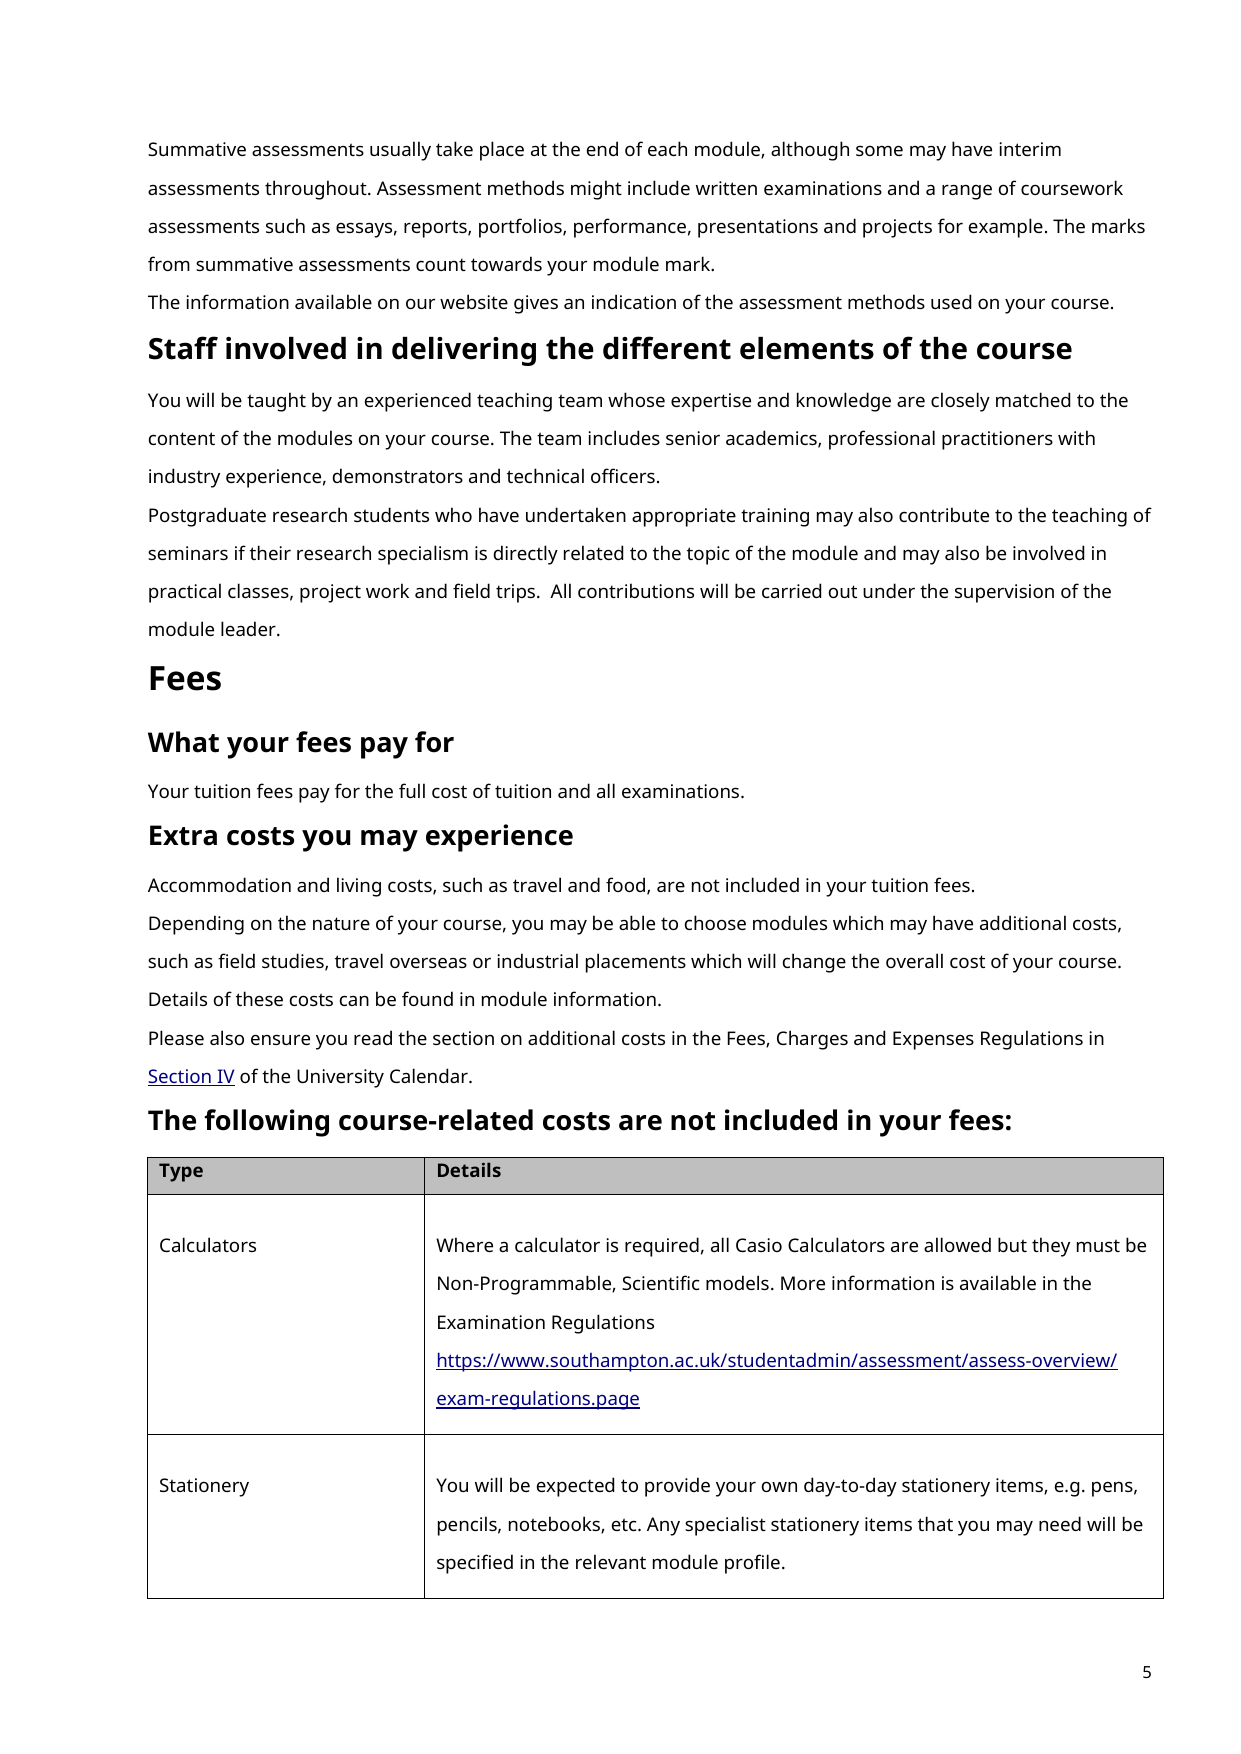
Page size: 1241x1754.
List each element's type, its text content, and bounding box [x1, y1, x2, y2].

text Postgraduate research students who have undertaken appropriate training may also contribute to the teaching of seminars if their research specialism is directly related to the topic of the module and may also be involved in practical classes, project work and field trips. All contributions will be carried out under the supervision of the module leader. [148, 502, 1152, 642]
text The information available on our website gives an indication of the assessment methods used on your course. [148, 290, 1152, 315]
subtitle The following course-related costs are not included in your fees: [148, 1101, 1152, 1138]
subtitle Fees [148, 655, 1152, 700]
text Summative assessments usually take place at the end of each module, although some may have interim assessments throughout. Assessment methods might include written examinations and a range of coursework assessments such as essays, reports, portfolios, performance, presentations and projects for example. The marks from summative assessments count towards your module mark. [148, 137, 1152, 277]
text You will be taught by an experienced teaching team whose expertise and knowledge are closely matched to the content of the modules on your course. The team includes senior academics, professional practitioners with industry experience, demonstrators and technical officers. [148, 387, 1152, 489]
text Accommodation and living costs, such as travel and food, are not included in your tuition fees. [148, 872, 1152, 897]
table_header Type [148, 1158, 424, 1194]
table_cell Stationery [148, 1435, 424, 1598]
subtitle Extra costs you may experience [148, 817, 1152, 853]
table_cell Calculators [148, 1195, 424, 1434]
text Depending on the nature of your course, you may be able to choose modules which may have additional costs, such as field studies, travel overseas or industrial placements which will change the overall cost of your course. Details of these costs can be found in module information. [148, 910, 1152, 1012]
subtitle What your fees pay for [148, 723, 1152, 760]
table_cell You will be expected to provide your own day-to-day stationery items, e.g. pens, pencils, notebooks, etc. Any specialist stationery items that you may need will be specified in the relevant module profile. [425, 1435, 1163, 1598]
text Please also ensure you read the section on additional costs in the Fees, Charges and Expenses Regulations in Section IV of the University Calendar. [148, 1025, 1152, 1089]
subtitle Staff involved in delivering the different elements of the course [148, 328, 1152, 368]
text Your tuition fees pay for the full cost of tuition and all examinations. [148, 778, 1152, 804]
table_cell Where a calculator is required, all Casio Calculators are allowed but they must be Non-Programmable, Scientific models. More information is available in the Examination Regulations https://www.southampton.ac.uk/studentadmin/assessment/assess-overview/exam-regulations.page [425, 1195, 1163, 1434]
table_header Details [425, 1158, 1163, 1194]
